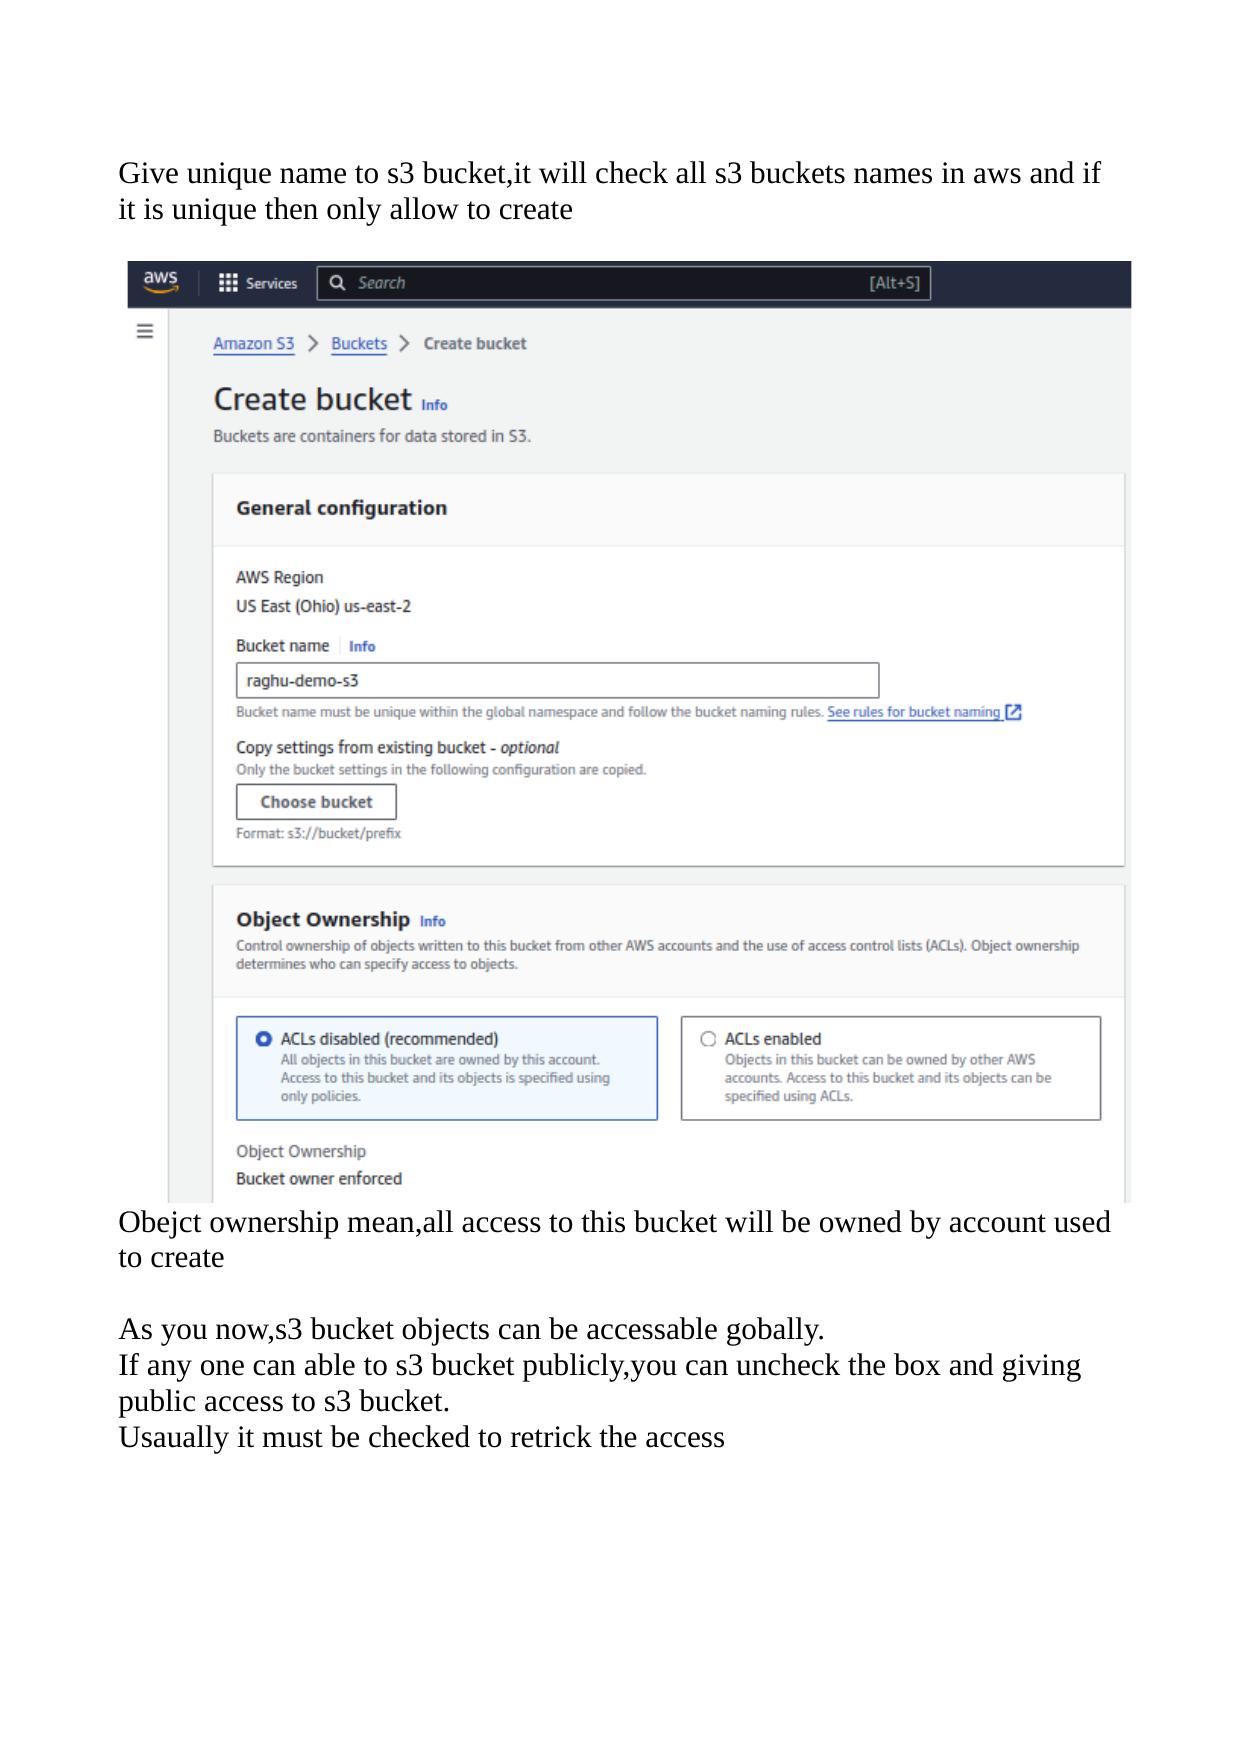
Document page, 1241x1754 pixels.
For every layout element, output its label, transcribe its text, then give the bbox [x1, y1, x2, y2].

text Usaually it must be checked to retrick the access [118, 1418, 1122, 1454]
text As you now,s3 bucket objects can be accessable gobally. [118, 1311, 1122, 1347]
text Give unique name to s3 bucket,it will check all s3 buckets names in aws and if it is unique then only allow to create [118, 154, 1122, 226]
text If any one can able to s3 bucket publicly,you can uncheck the box and giving public access to s3 bucket. [118, 1347, 1122, 1418]
picture [127, 261, 1132, 1203]
text Obejct ownership mean,all access to this bucket will be owned by account used to create [118, 802, 1122, 1275]
